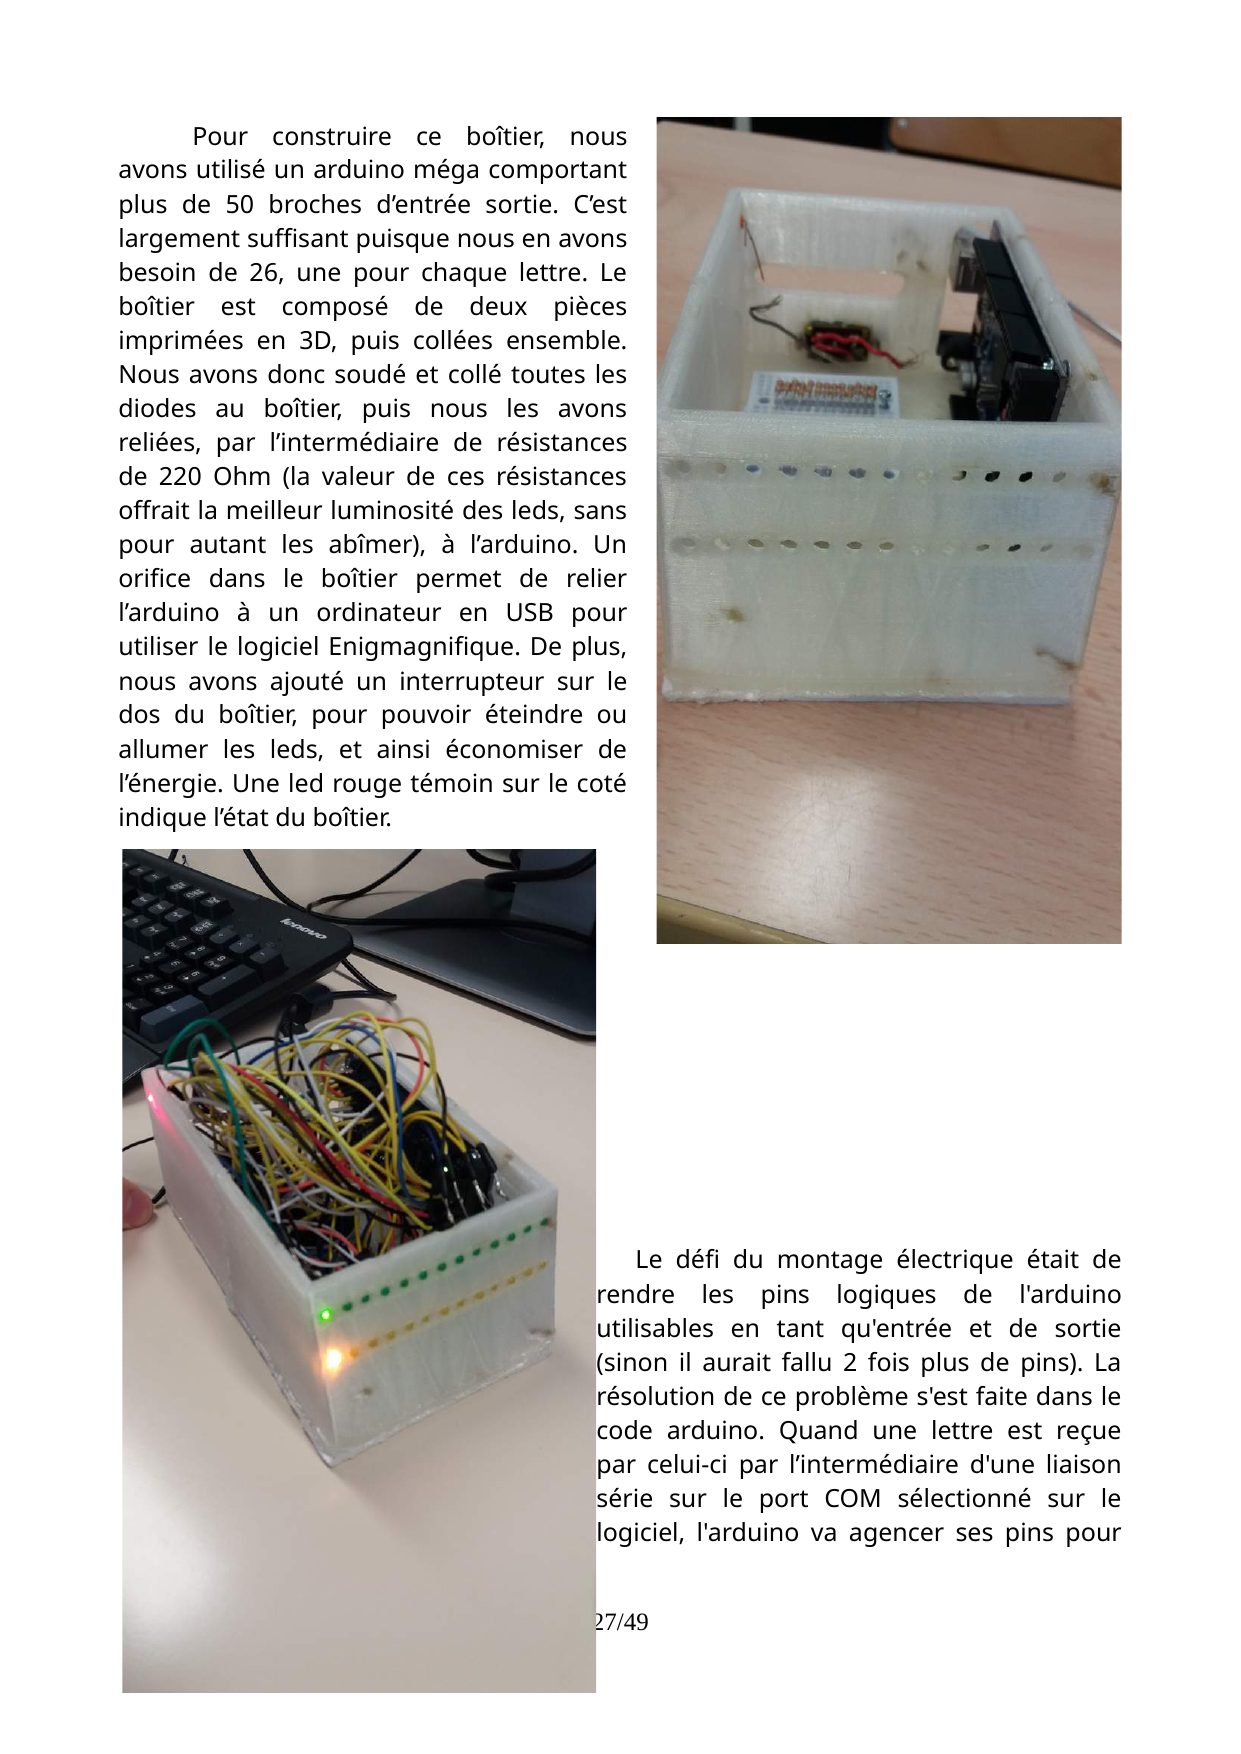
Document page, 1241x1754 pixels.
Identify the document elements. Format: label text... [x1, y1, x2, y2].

text Pour construire ce boîtier, nous avons utilisé un arduino méga comportant plus de 50 broches d’entrée sortie. C’est largement suffisant puisque nous en avons besoin de 26, une pour chaque lettre. Le boîtier est composé de deux pièces imprimées en 3D, puis collées ensemble. Nous avons donc soudé et collé toutes les diodes au boîtier, puis nous les avons reliées, par l’intermédiaire de résistances de 220 Ohm (la valeur de ces résistances offrait la meilleur luminosité des leds, sans pour autant les abîmer), à l’arduino. Un orifice dans le boîtier permet de relier l’arduino à un ordinateur en USB pour utiliser le logiciel Enigmagnifique. De plus, nous avons ajouté un interrupteur sur le dos du boîtier, pour pouvoir éteindre ou allumer les leds, et ainsi économiser de l’énergie. Une led rouge témoin sur le coté indique l’état du boîtier. [118, 118, 627, 833]
picture [122, 849, 597, 1693]
picture [656, 117, 1122, 944]
text Le défi du montage électrique était de rendre les pins logiques de l'arduino utilisables en tant qu'entrée et de sortie (sinon il aurait fallu 2 fois plus de pins). La résolution de ce problème s'est faite dans le code arduino. Quand une lettre est reçue par celui-ci par l’intermédiaire d'une liaison série sur le port COM sélectionné sur le logiciel, l'arduino va agencer ses pins pour [597, 1242, 1122, 1549]
